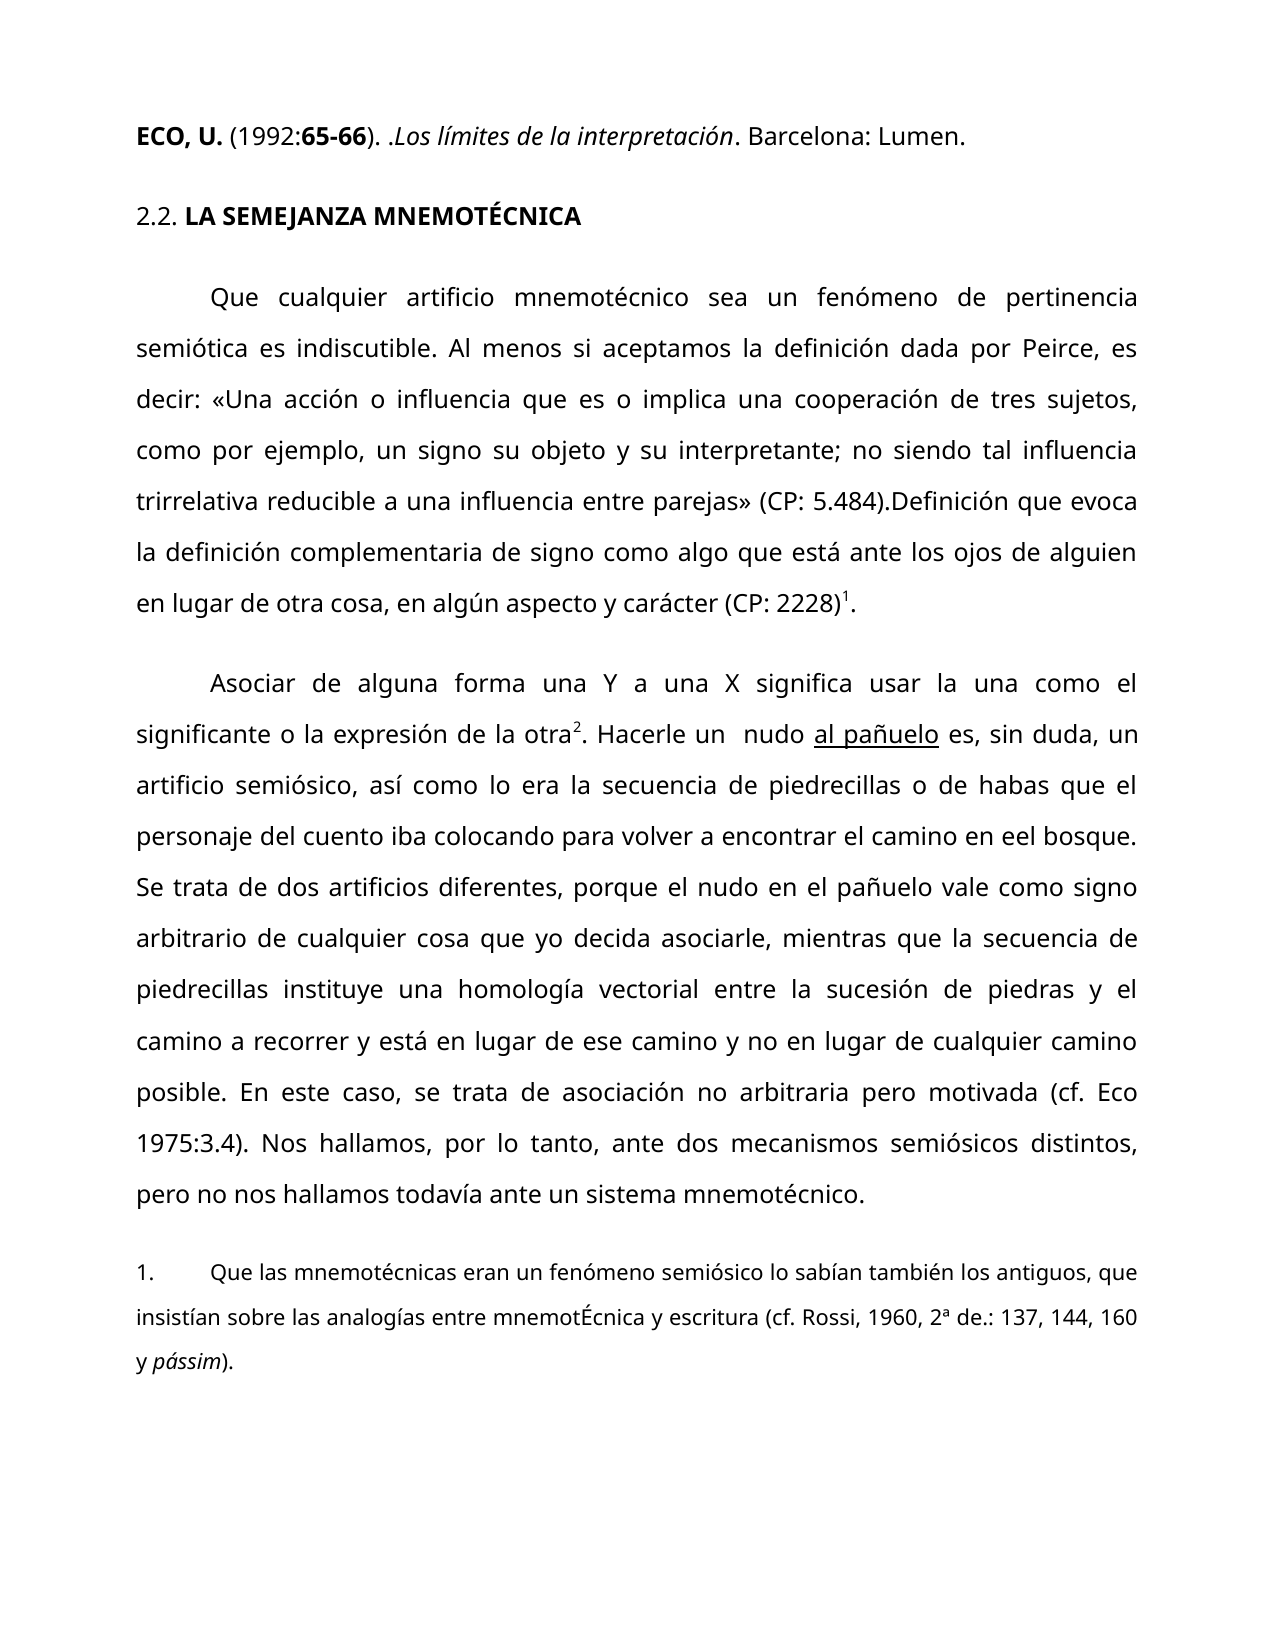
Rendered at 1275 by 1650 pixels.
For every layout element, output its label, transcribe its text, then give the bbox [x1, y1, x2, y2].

text ECO, U. (1992:65-66). .Los límites de la interpretación. Barcelona: Lumen. [136, 118, 1139, 152]
text 2.2. LA SEMEJANZA MNEMOTÉCNICA [136, 199, 1139, 233]
text 1. Que las mnemotécnicas eran un fenómeno semiósico lo sabían también los antiguos, que insistían sobre las analogías entre mnemotÉcnica y escritura (cf. Rossi, 1960, 2ª de.: 137, 144, 160 y pássim). [136, 1257, 1139, 1376]
text Que cualquier artificio mnemotécnico sea un fenómeno de pertinencia semiótica es indiscutible. Al menos si aceptamos la definición dada por Peirce, es decir: «Una acción o influencia que es o implica una cooperación de tres sujetos, como por ejemplo, un signo su objeto y su interpretante; no siendo tal influencia trirrelativa reducible a una influencia entre parejas» (CP: 5.484).Definición que evoca la definición complementaria de signo como algo que está ante los ojos de alguien en lugar de otra cosa, en algún aspecto y carácter (CP: 2228)1. [136, 279, 1139, 619]
text Asociar de alguna forma una Y a una X significa usar la una como el significante o la expresión de la otra2. Hacerle un nudo al pañuelo es, sin duda, un artificio semiósico, así como lo era la secuencia de piedrecillas o de habas que el personaje del cuento iba colocando para volver a encontrar el camino en eel bosque. Se trata de dos artificios diferentes, porque el nudo en el pañuelo vale como signo arbitrario de cualquier cosa que yo decida asociarle, mientras que la secuencia de piedrecillas instituye una homología vectorial entre la sucesión de piedras y el camino a recorrer y está en lugar de ese camino y no en lugar de cualquier camino posible. En este caso, se trata de asociación no arbitraria pero motivada (cf. Eco 1975:3.4). Nos hallamos, por lo tanto, ante dos mecanismos semiósicos distintos, pero no nos hallamos todavía ante un sistema mnemotécnico. [136, 666, 1139, 1210]
